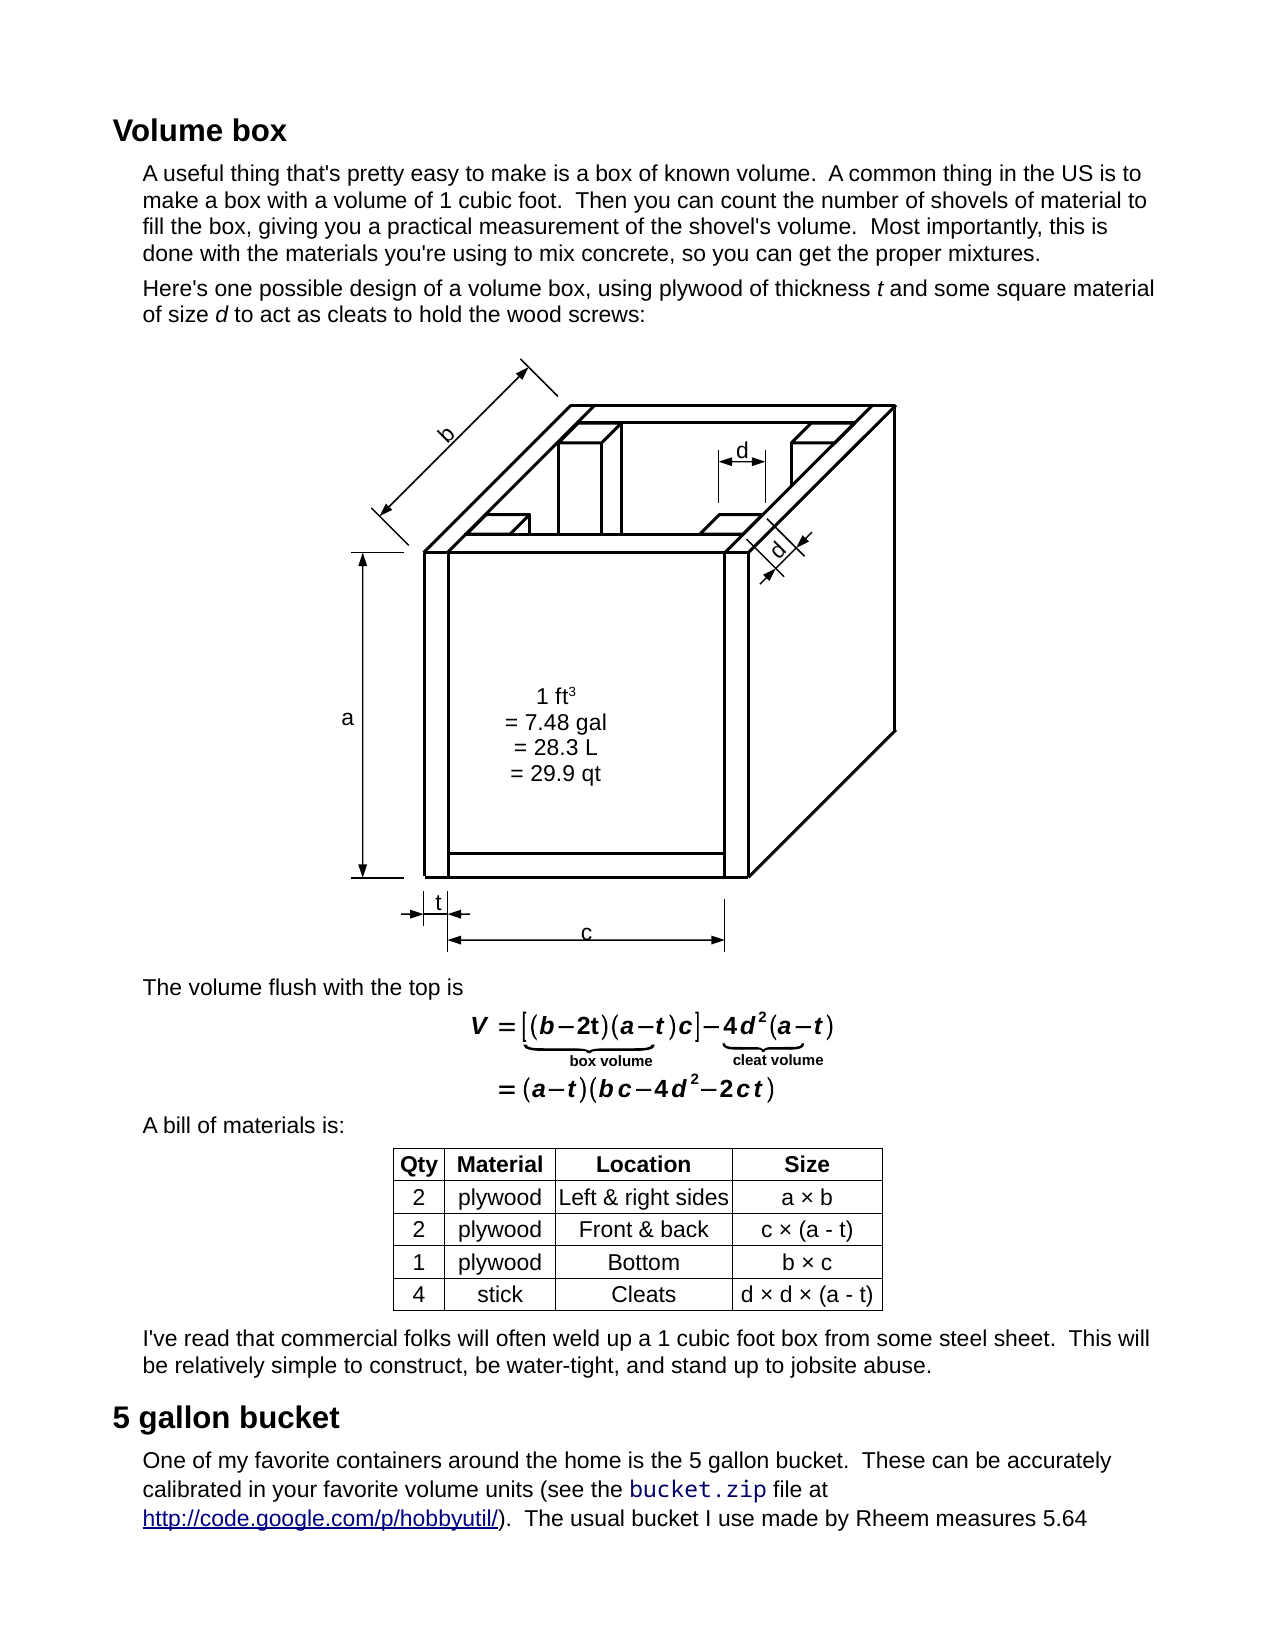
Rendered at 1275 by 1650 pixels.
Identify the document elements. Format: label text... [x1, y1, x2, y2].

table_cell Left & right sides [556, 1181, 732, 1213]
table_cell stick [445, 1279, 555, 1310]
table_cell plywood [445, 1181, 555, 1213]
table_cell plywood [445, 1214, 555, 1245]
table_cell b × c [733, 1246, 882, 1278]
table_header Size [733, 1149, 882, 1180]
text A useful thing that's pretty easy to make is a box of known volume. A common thing in the US is to make a box with a volume of 1 cubic foot. Then you can count the number of shovels of material to fill the box, giving you a practical measurement of the shovel's volume. Most importantly, this is done with the materials you're using to mix concrete, so you can get the proper mixtures. [142, 160, 1162, 266]
table_cell Front & back [556, 1214, 732, 1245]
table_cell Bottom [556, 1246, 732, 1278]
table_header Qty [394, 1149, 444, 1180]
table_header Location [556, 1149, 732, 1180]
table_cell 4 [394, 1279, 444, 1310]
table_cell 1 [394, 1246, 444, 1278]
table_cell d × d × (a - t) [733, 1279, 882, 1310]
table_cell 2 [394, 1181, 444, 1213]
subtitle Volume box [112, 112, 1162, 148]
text I've read that commercial folks will often weld up a 1 cubic foot box from some steel sheet. This will be relatively simple to construct, be water-tight, and stand up to jobsite abuse. [142, 1325, 1162, 1378]
subtitle 5 gallon bucket [112, 1399, 1162, 1435]
table_cell c × (a - t) [733, 1214, 882, 1245]
table_header Material [445, 1149, 555, 1180]
table_cell a × b [733, 1181, 882, 1213]
text Here's one possible design of a volume box, using plywood of thickness t and some square material of size d to act as cleats to hold the wood screws: [142, 275, 1162, 327]
table_cell Cleats [556, 1279, 732, 1310]
table_cell plywood [445, 1246, 555, 1278]
text The volume flush with the top is [142, 336, 1162, 1000]
text A bill of materials is: [142, 1112, 1162, 1139]
text One of my favorite containers around the home is the 5 gallon bucket. These can be accurately calibrated in your favorite volume units (see the bucket.zip file at http://code.google.com/p/hobbyutil/). The usual bucket I use made by Rheem measures 5.64 [142, 1447, 1162, 1531]
table_cell 2 [394, 1214, 444, 1245]
